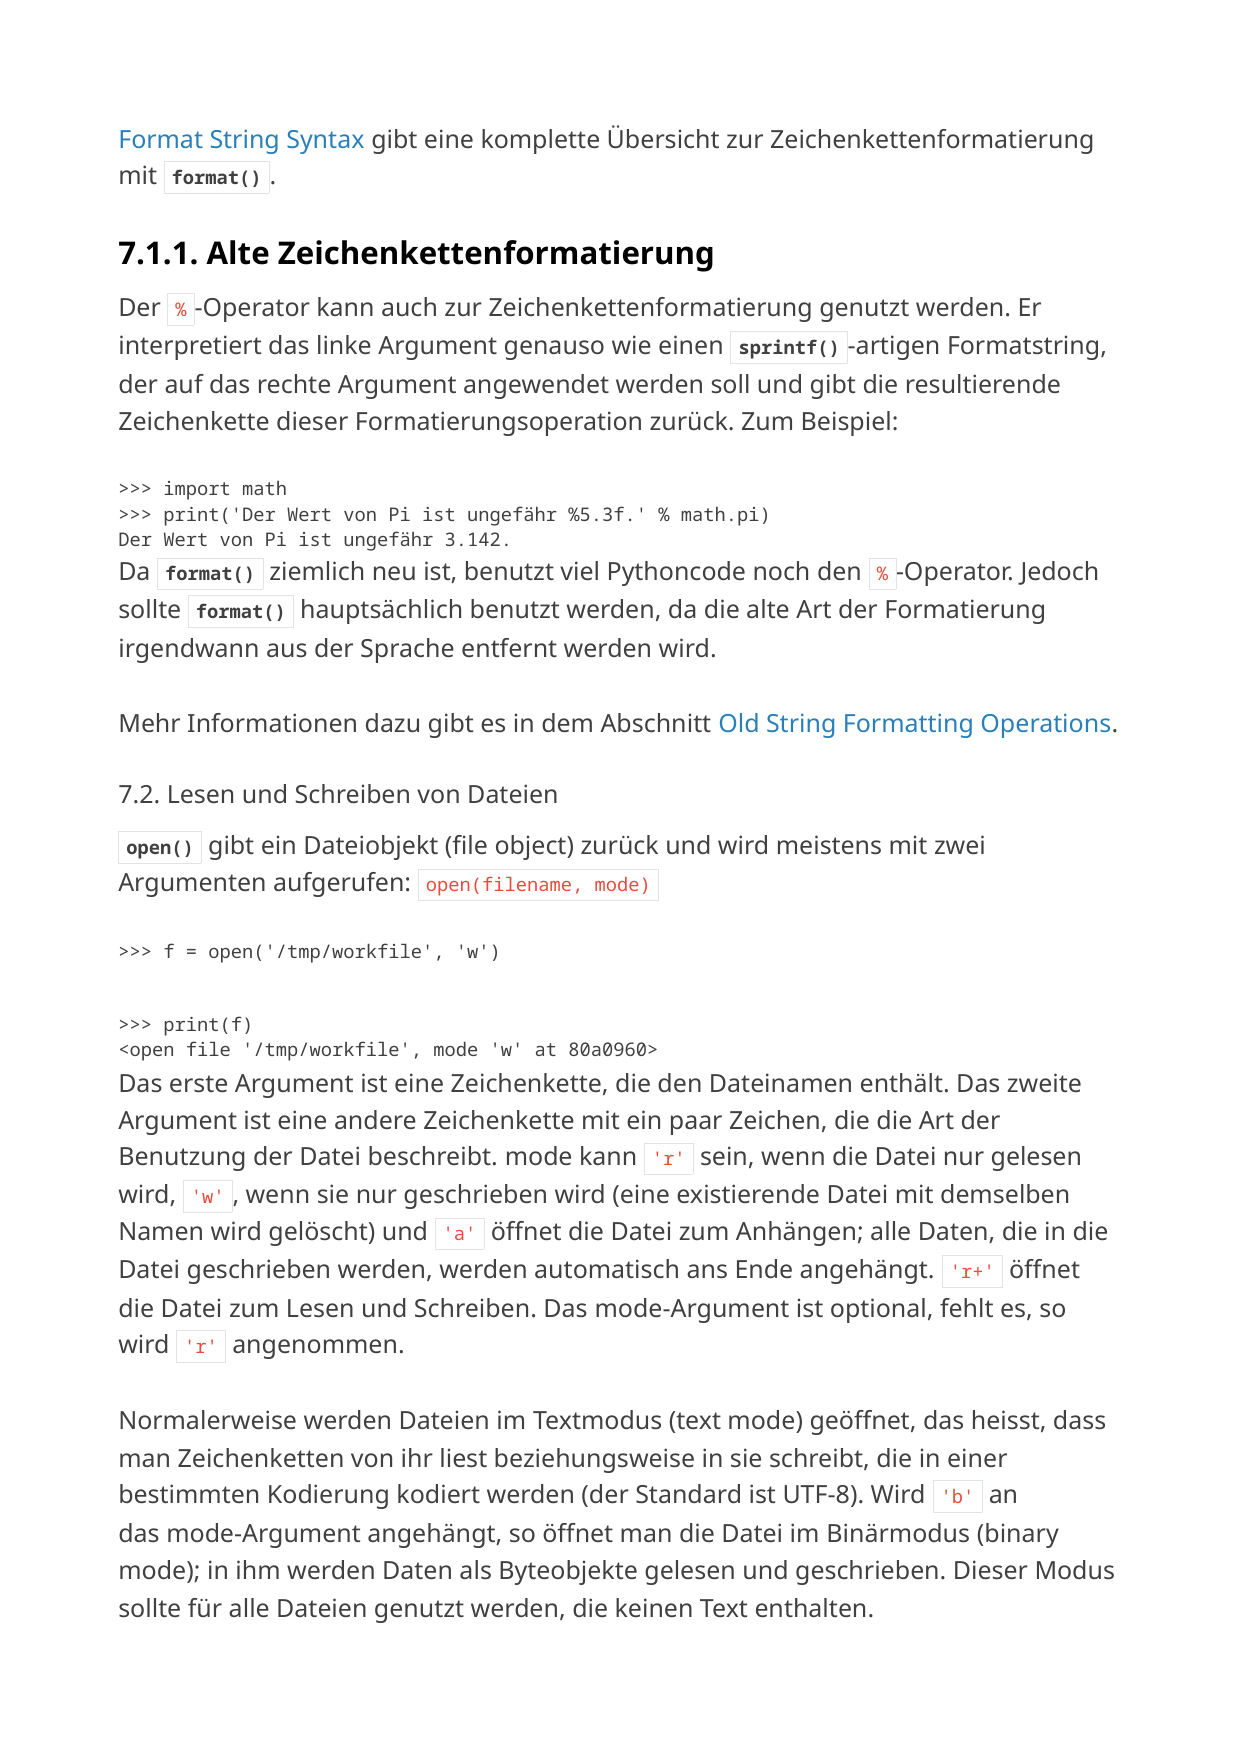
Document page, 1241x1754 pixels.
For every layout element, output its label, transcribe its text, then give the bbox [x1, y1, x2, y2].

text >>> print('Der Wert von Pi ist ungefähr %5.3f.' % math.pi) [118, 501, 1122, 526]
text Das erste Argument ist eine Zeichenkette, die den Dateinamen enthält. Das zweite Argument ist eine andere Zeichenkette mit ein paar Zeichen, die die Art der Benutzung der Datei beschreibt. mode kann 'r' sein, wenn die Datei nur gelesen wird, 'w', wenn sie nur geschrieben wird (eine existierende Datei mit demselben Namen wird gelöscht) und 'a' öffnet die Datei zum Anhängen; alle Daten, die in die Datei geschrieben werden, werden automatisch ans Ende angehängt. 'r+' öffnet die Datei zum Lesen und Schreiben. Das mode-Argument ist optional, fehlt es, so wird 'r' angenommen. [118, 1062, 1122, 1362]
subtitle 7.1.1. Alte Zeichenkettenformatierung [118, 231, 1122, 273]
text Der Wert von Pi ist ungefähr 3.142. [118, 526, 1122, 552]
subtitle 7.2. Lesen und Schreiben von Dateien [118, 777, 1122, 811]
text Der %-Operator kann auch zur Zeichenkettenformatierung genutzt werden. Er interpretiert das linke Argument genauso wie einen sprintf()-artigen Formatstring, der auf das rechte Argument angewendet werden soll und gibt die resultierende Zeichenkette dieser Formatierungsoperation zurück. Zum Beispiel: [118, 288, 1122, 438]
text >>> f = open('/tmp/workfile', 'w') [118, 938, 1122, 963]
text <open file '/tmp/workfile', mode 'w' at 80a0960> [118, 1036, 1122, 1062]
text >>> import math [118, 475, 1122, 501]
text Normalerweise werden Dateien im Textmodus (text mode) geöffnet, das heisst, dass man Zeichenketten von ihr liest beziehungsweise in sie schreibt, die in einer bestimmten Kodierung kodiert werden (der Standard ist UTF-8). Wird 'b' an das mode-Argument angehängt, so öffnet man die Datei im Binärmodus (binary mode); in ihm werden Daten als Byteobjekte gelesen und geschrieben. Dieser Modus sollte für alle Dateien genutzt werden, die keinen Text enthalten. [118, 1399, 1122, 1624]
text open() gibt ein Dateiobjekt (file object) zurück und wird meistens mit zwei Argumenten aufgerufen: open(filename, mode) [118, 826, 1122, 901]
text >>> print(f) [118, 1011, 1122, 1036]
text Format String Syntax gibt eine komplette Übersicht zur Zeichenkettenformatierung mit format(). [118, 118, 1122, 193]
text Da format() ziemlich neu ist, benutzt viel Pythoncode noch den %-Operator. Jedoch sollte format() hauptsächlich benutzt werden, da die alte Art der Formatierung irgendwann aus der Sprache entfernt werden wird. [118, 552, 1122, 664]
text Mehr Informationen dazu gibt es in dem Abschnitt Old String Formatting Operations. [118, 702, 1122, 739]
